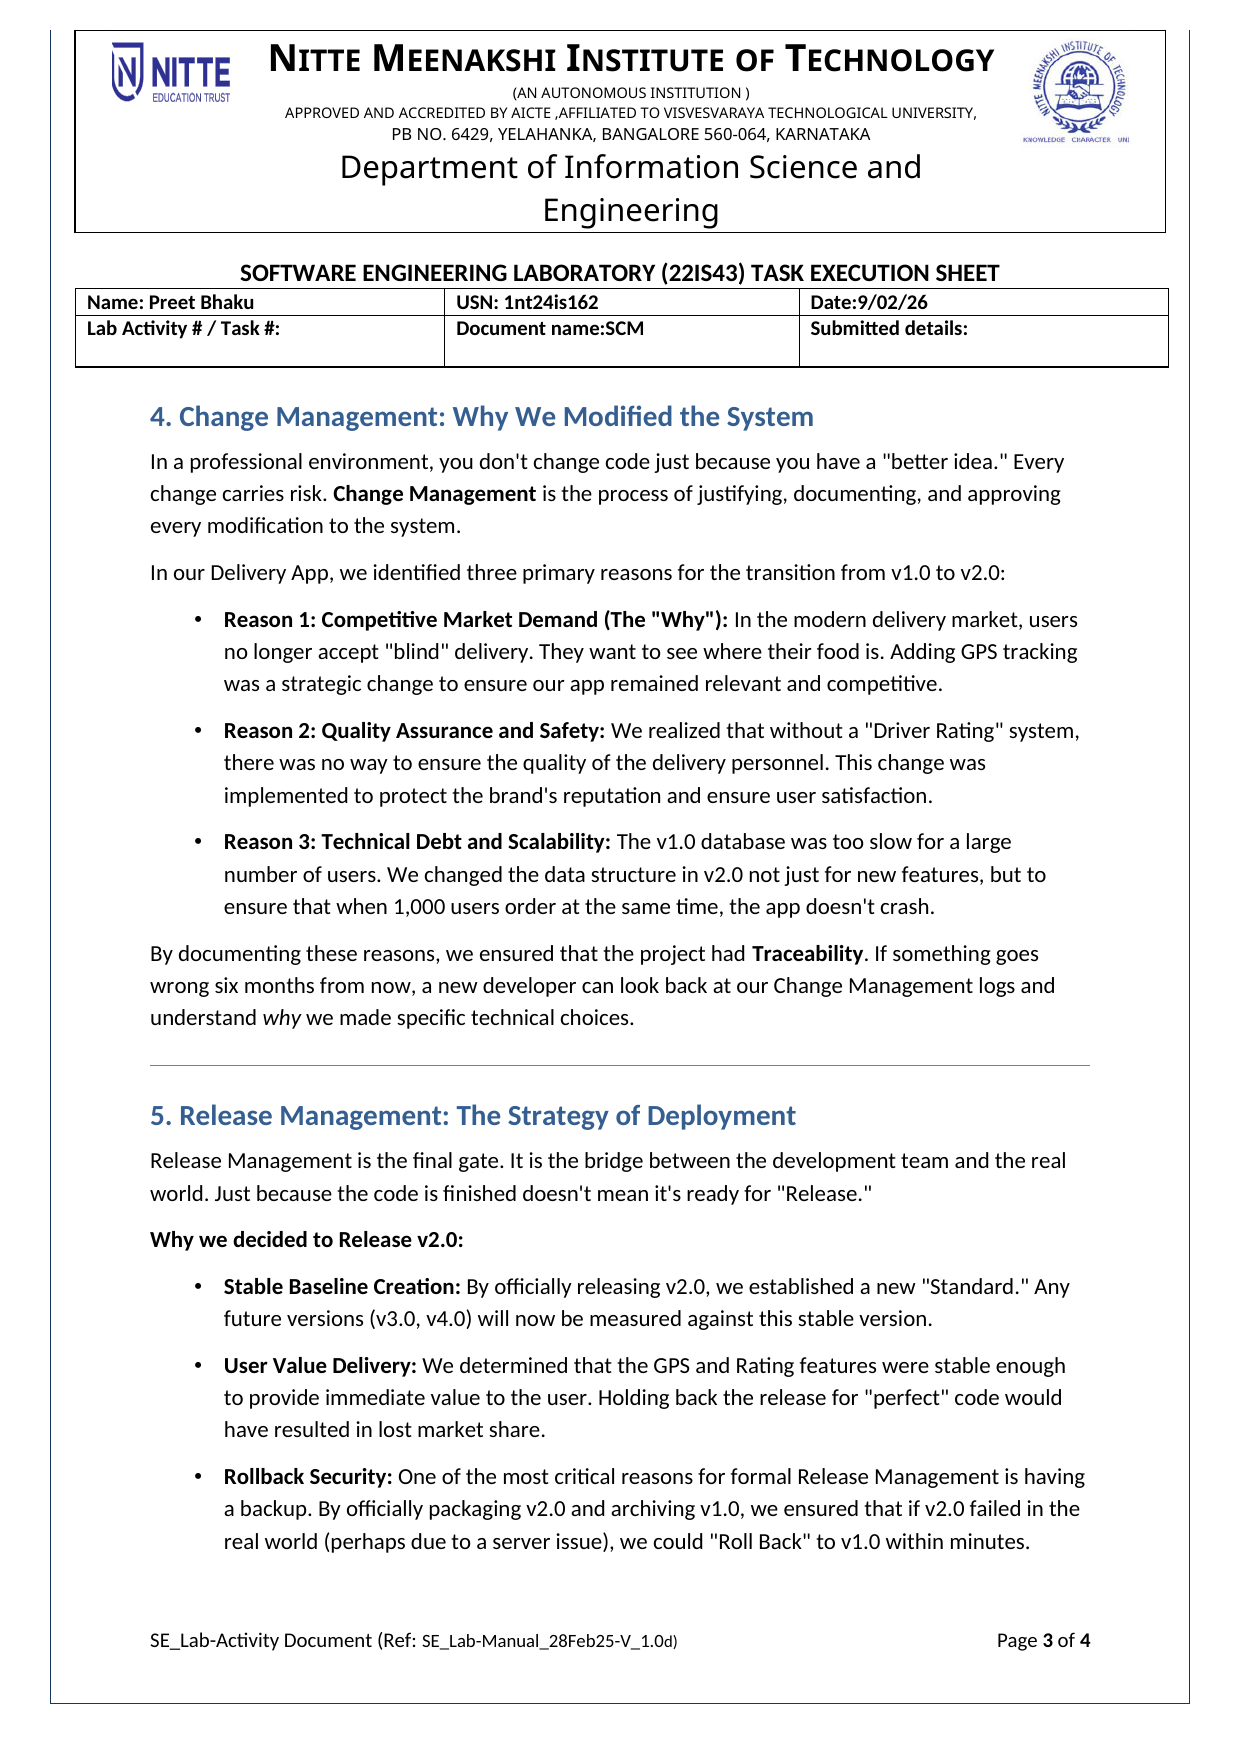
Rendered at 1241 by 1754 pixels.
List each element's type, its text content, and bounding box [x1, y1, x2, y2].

picture [112, 39, 230, 103]
text By documenting these reasons, we ensured that the project had Traceability. If something goes wrong six months from now, a new developer can look back at our Change Management logs and understand why we made specific technical choices. [150, 939, 1090, 1031]
list Reason 1: Competitive Market Demand (The "Why"): In the modern delivery market, users no longer accept "blind" delivery. They want to see where their food is. Adding GPS tracking was a strategic change to ensure our app remained relevant and competitive. [194, 605, 1090, 698]
list Stable Baseline Creation: By officially releasing v2.0, we established a new "Standard." Any future versions (v3.0, v4.0) will now be measured against this stable version. [194, 1272, 1090, 1332]
text Release Management is the final gate. It is the bridge between the development team and the real world. Just because the code is finished doesn't mean it's ready for "Release." [150, 1147, 1090, 1207]
list Reason 2: Quality Assurance and Safety: We realized that without a "Driver Rating" system, there was no way to ensure the quality of the delivery personnel. This change was implemented to protect the brand's reputation and ensure user satisfaction. [194, 716, 1090, 809]
list User Value Delivery: We determined that the GPS and Rating features were stable enough to provide immediate value to the user. Holding back the release for "perfect" code would have resulted in lost market share. [194, 1351, 1090, 1444]
picture [1019, 31, 1129, 148]
list Reason 3: Technical Debt and Scalability: The v1.0 database was too slow for a large number of users. We changed the data structure in v2.0 not just for new features, but to ensure that when 1,000 users order at the same time, the app doesn't crash. [194, 827, 1090, 920]
text Why we decided to Release v2.0: [150, 1226, 1090, 1253]
list Rollback Security: One of the most critical reasons for formal Release Management is having a backup. By officially packaging v2.0 and archiving v1.0, we ensured that if v2.0 failed in the real world (perhaps due to a server issue), we could "Roll Back" to v1.0 within minutes. [194, 1462, 1090, 1555]
text In a professional environment, you don't change code just because you have a "better idea." Every change carries risk. Change Management is the process of justifying, documenting, and approving every modification to the system. [150, 447, 1090, 540]
subtitle 5. Release Management: The Strategy of Deployment [150, 1097, 1090, 1133]
text In our Delivery App, we identified three primary reasons for the transition from v1.0 to v2.0: [150, 558, 1090, 586]
subtitle 4. Change Management: Why We Modified the System [150, 398, 1090, 434]
